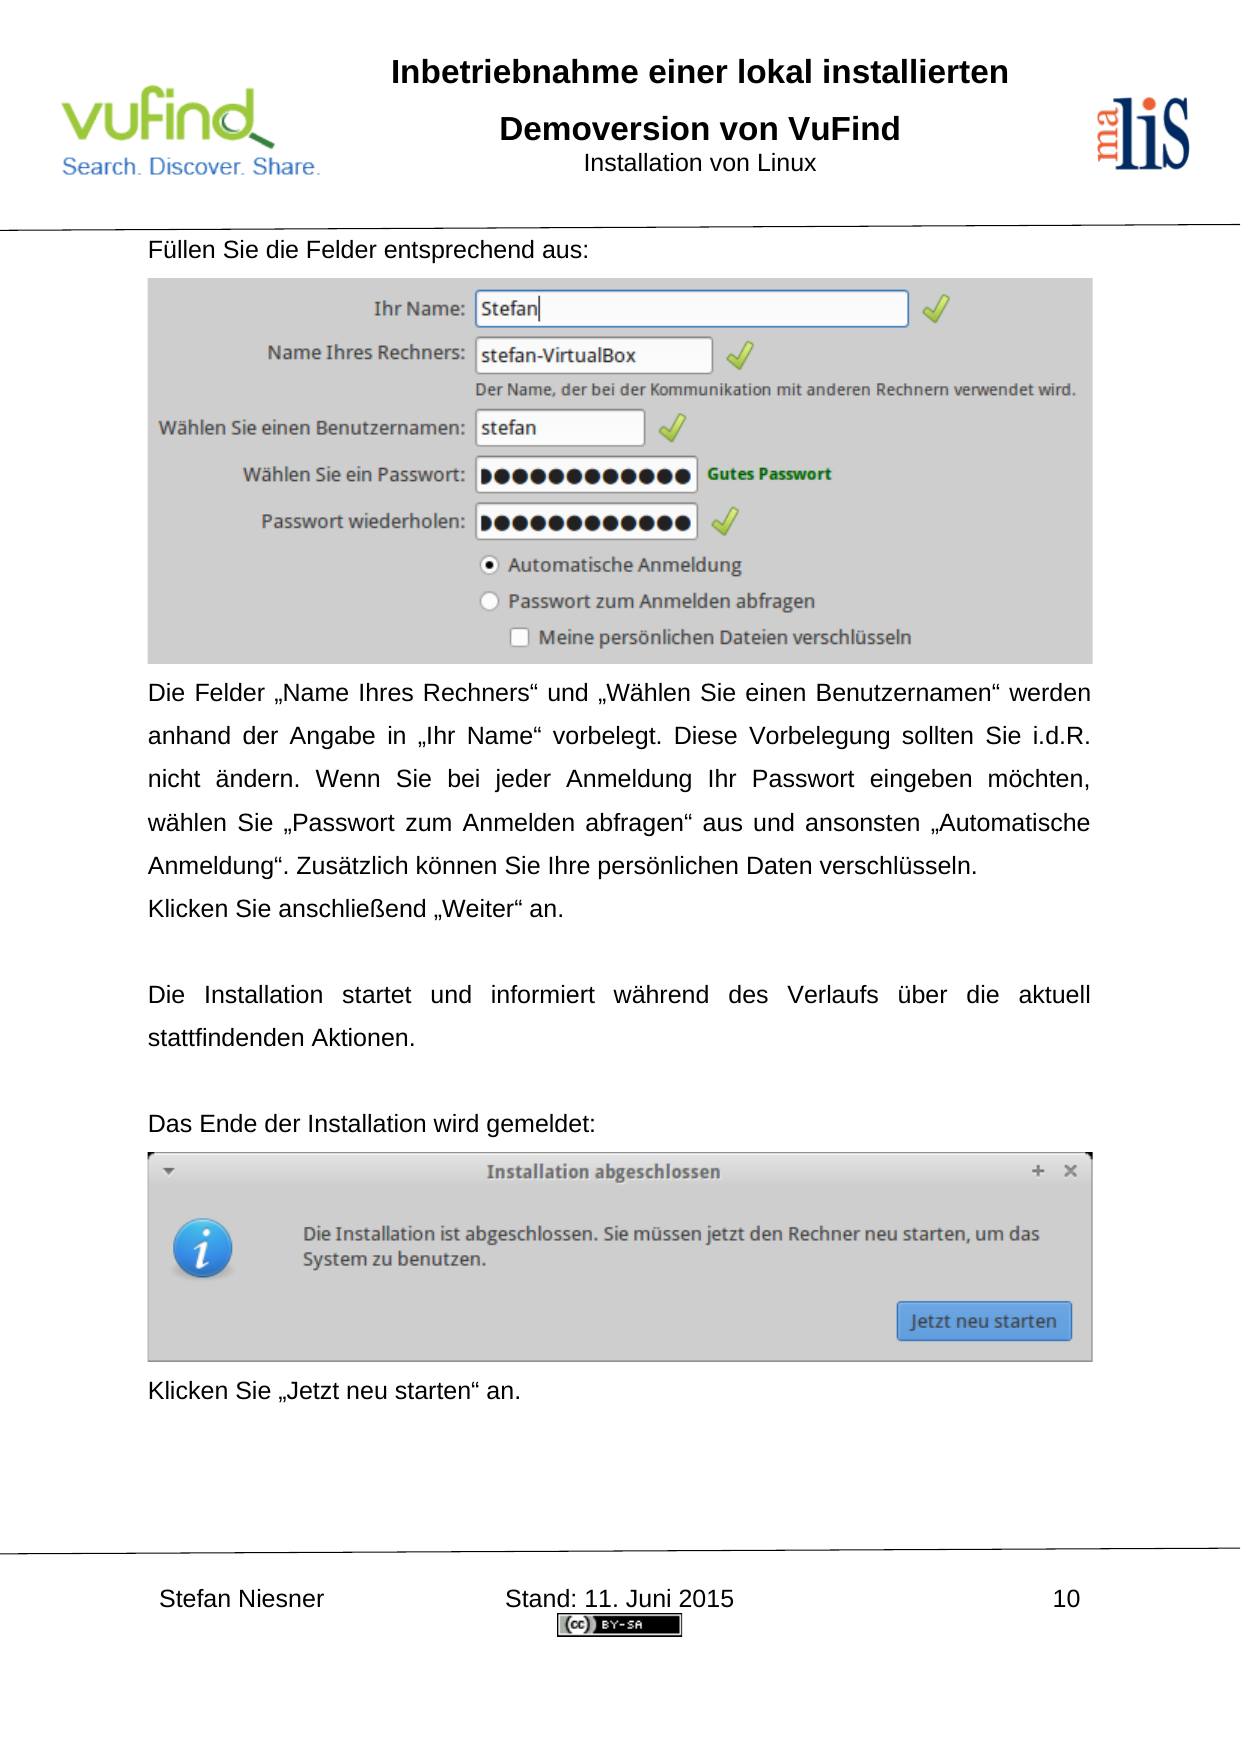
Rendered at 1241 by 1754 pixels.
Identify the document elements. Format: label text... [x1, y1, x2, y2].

picture [147, 1152, 1093, 1362]
text Füllen Sie die Felder entsprechend aus: [148, 236, 1092, 264]
text Klicken Sie anschließend „Weiter“ an. [148, 894, 1092, 922]
picture [1092, 81, 1193, 181]
text Die Installation startet und informiert während des Verlaufs über die aktuell stattfindenden Aktionen. [148, 980, 1092, 1052]
picture [59, 81, 325, 183]
text Das Ende der Installation wird gemeldet: [148, 1109, 1092, 1138]
text Die Felder „Name Ihres Rechners“ und „Wählen Sie einen Benutzernamen“ werden anhand der Angabe in „Ihr Name“ vorbelegt. Diese Vorbelegung sollten Sie i.d.R. nicht ändern. Wenn Sie bei jeder Anmeldung Ihr Passwort eingeben möchten, wählen Sie „Passwort zum Anmelden abfragen“ aus und ansonsten „Automatische Anmeldung“. Zusätzlich können Sie Ihre persönlichen Daten verschlüsseln. [148, 678, 1092, 879]
picture [147, 278, 1093, 664]
picture [557, 1613, 683, 1637]
text Klicken Sie „Jetzt neu starten“ an. [148, 1376, 1092, 1404]
